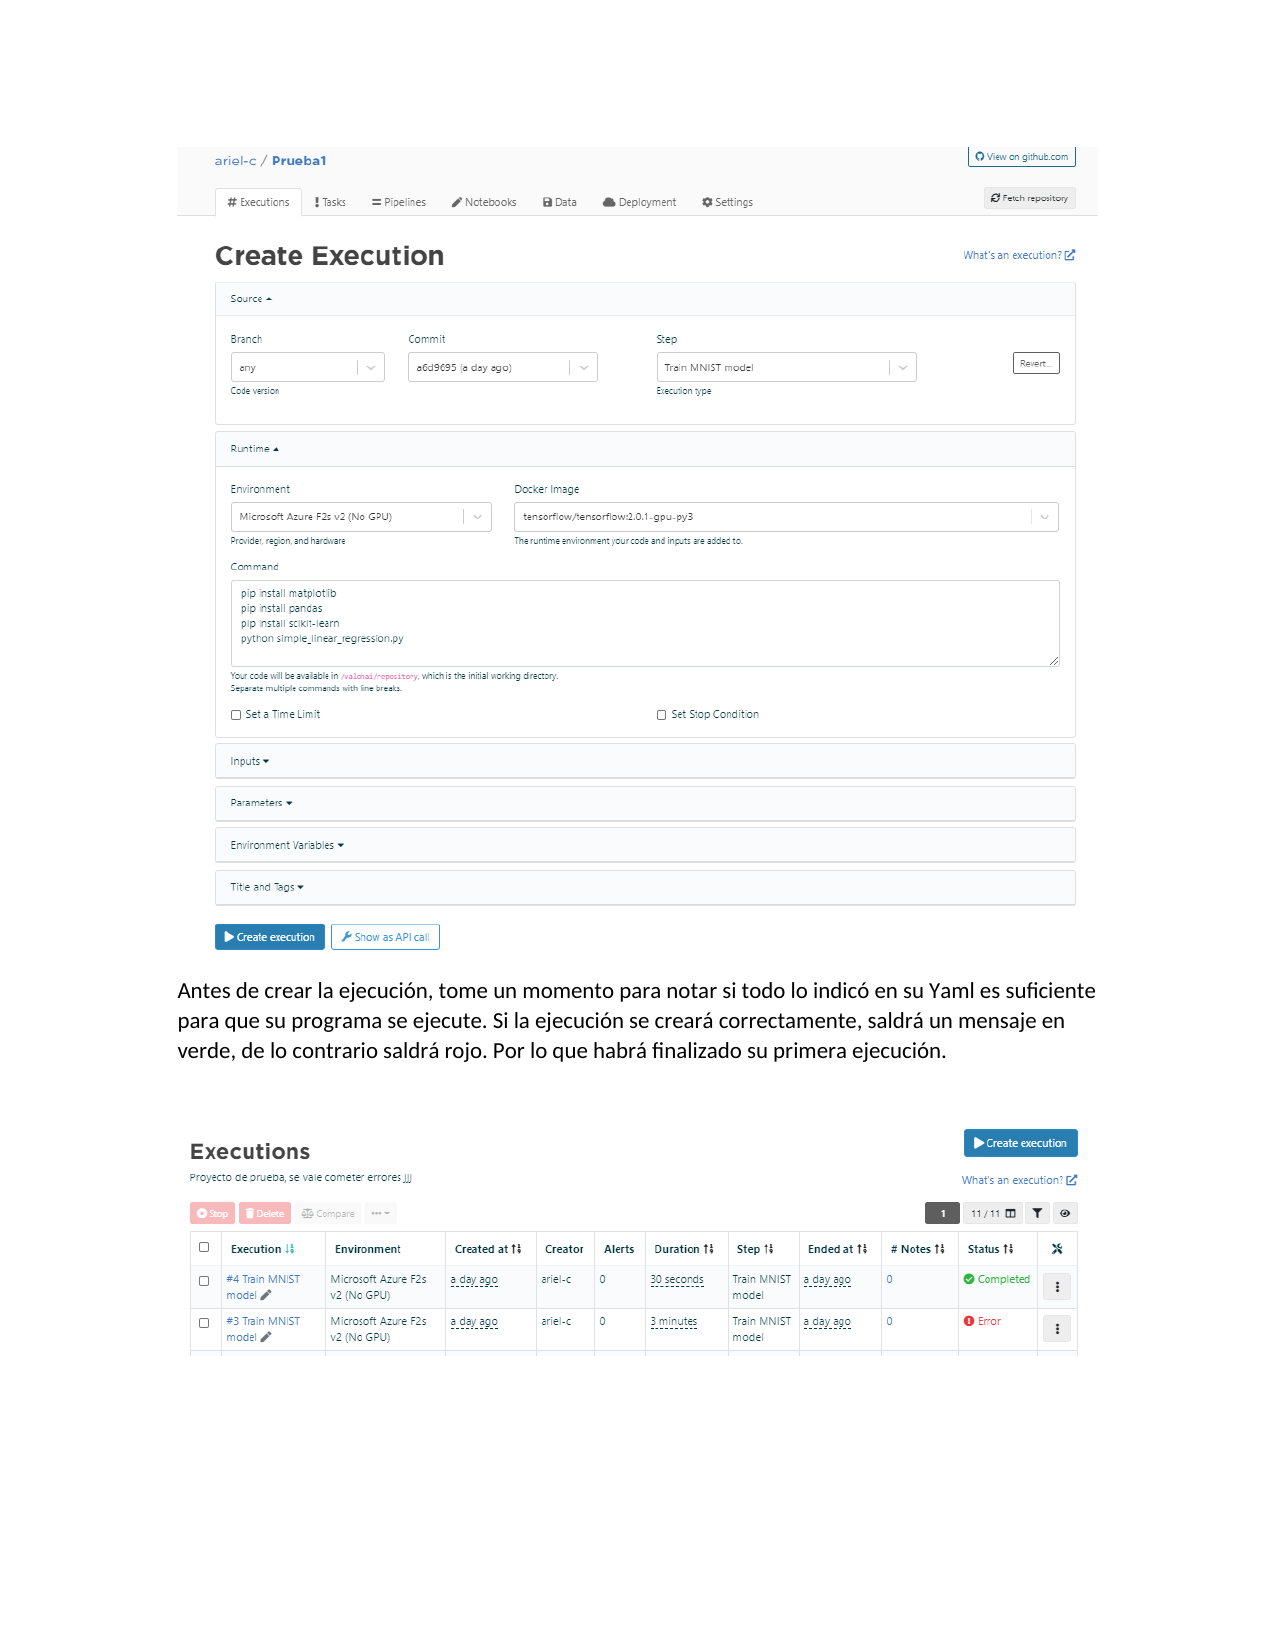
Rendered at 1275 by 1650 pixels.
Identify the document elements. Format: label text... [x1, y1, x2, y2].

text Antes de crear la ejecución, tome un momento para notar si todo lo indicó en su Yaml es suficiente para que su programa se ejecute. Si la ejecución se creará correctamente, saldrá un mensaje en verde, de lo contrario saldrá rojo. Por lo que habrá finalizado su primera ejecución. [177, 976, 1098, 1064]
